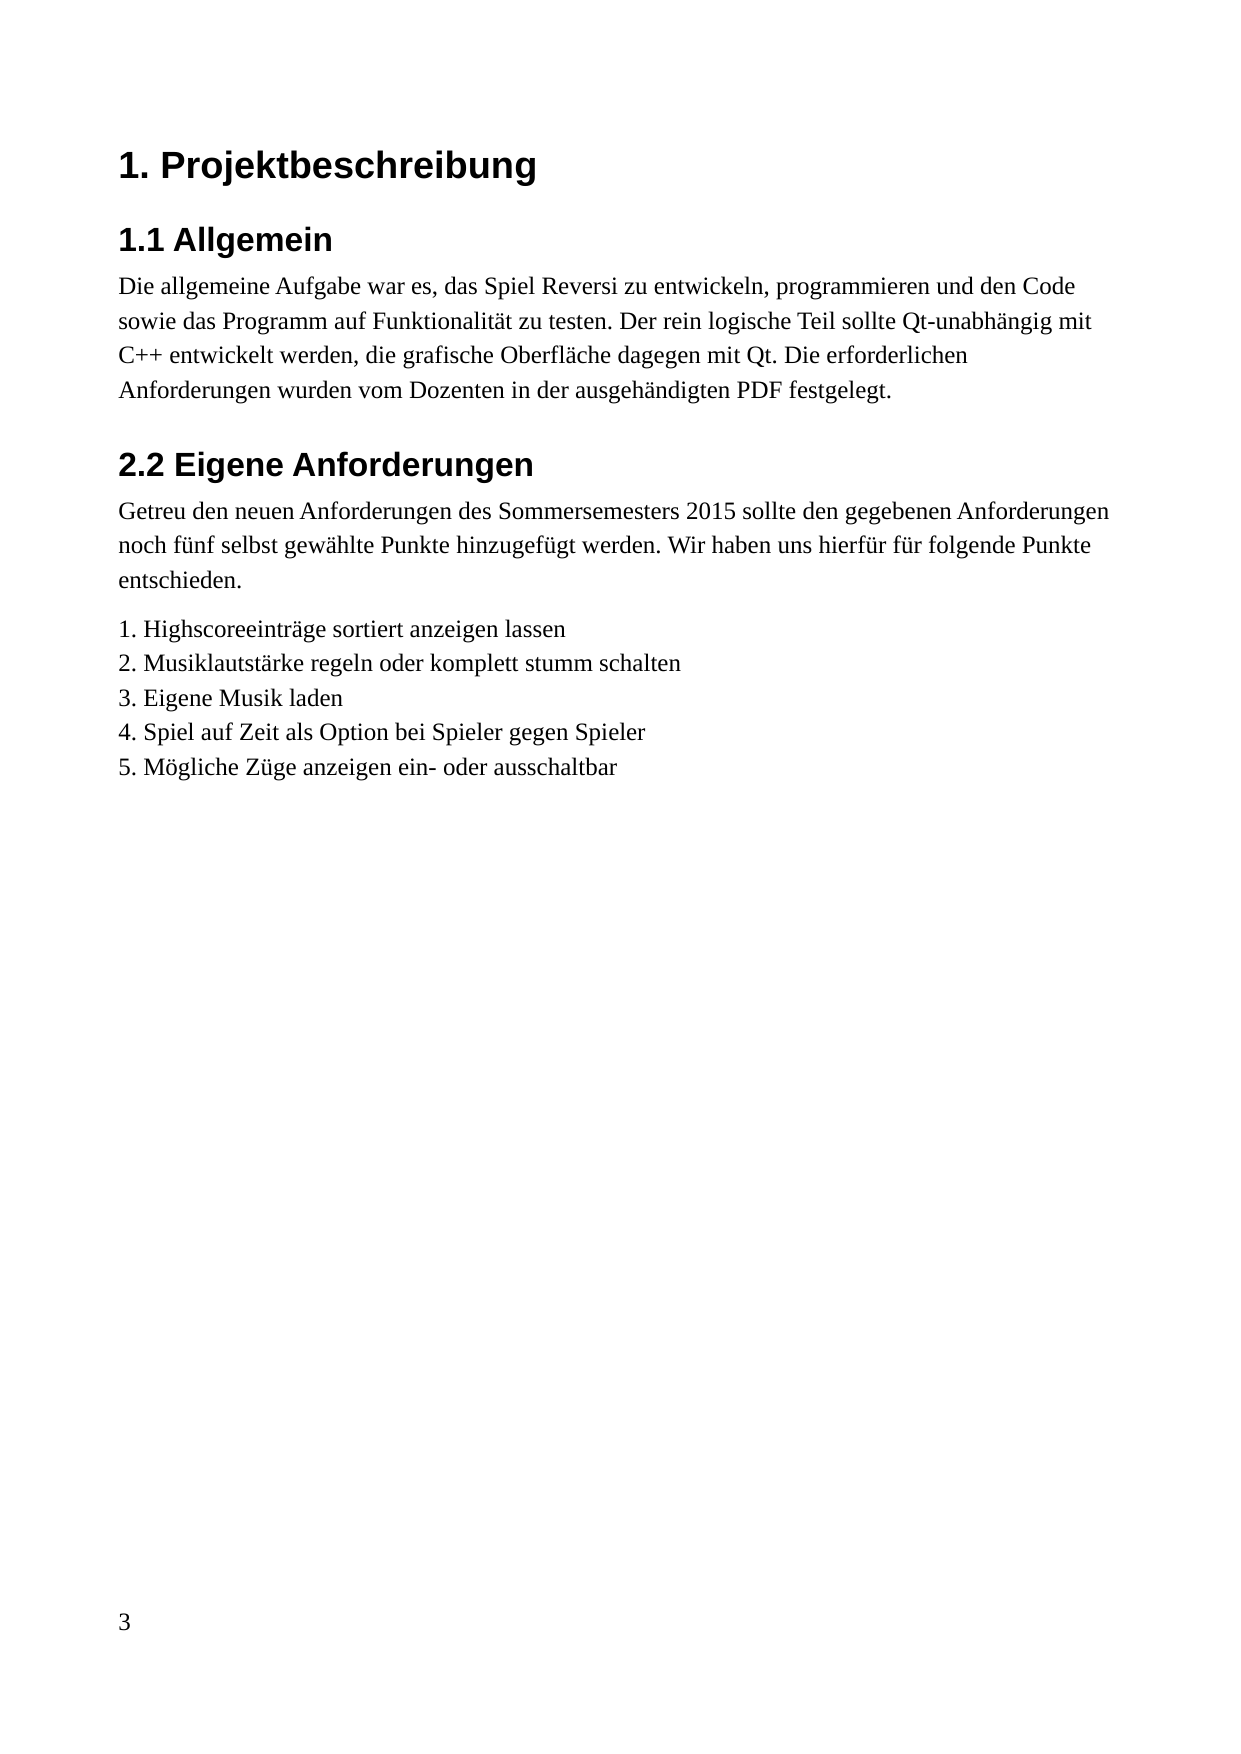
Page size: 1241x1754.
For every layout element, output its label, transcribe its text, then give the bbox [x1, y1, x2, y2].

subtitle 2.2 Eigene Anforderungen [118, 444, 1122, 483]
text 1. Highscoreeinträge sortiert anzeigen lassen 2. Musiklautstärke regeln oder komplett stumm schalten 3. Eigene Musik laden 4. Spiel auf Zeit als Option bei Spieler gegen Spieler 5. Mögliche Züge anzeigen ein- oder ausschaltbar [118, 614, 1122, 815]
text Die allgemeine Aufgabe war es, das Spiel Reversi zu entwickeln, programmieren und den Code sowie das Programm auf Funktionalität zu testen. Der rein logische Teil sollte Qt-unabhängig mit C++ entwickelt werden, die grafische Oberfläche dagegen mit Qt. Die erforderlichen Anforderungen wurden vom Dozenten in der ausgehändigten PDF festgelegt. [118, 271, 1122, 403]
text Getreu den neuen Anforderungen des Sommersemesters 2015 sollte den gegebenen Anforderungen noch fünf selbst gewählte Punkte hinzugefügt werden. Wir haben uns hierfür für folgende Punkte entschieden. [118, 496, 1122, 593]
subtitle 1.1 Allgemein [118, 220, 1122, 259]
subtitle 1. Projektbeschreibung [118, 143, 1122, 187]
